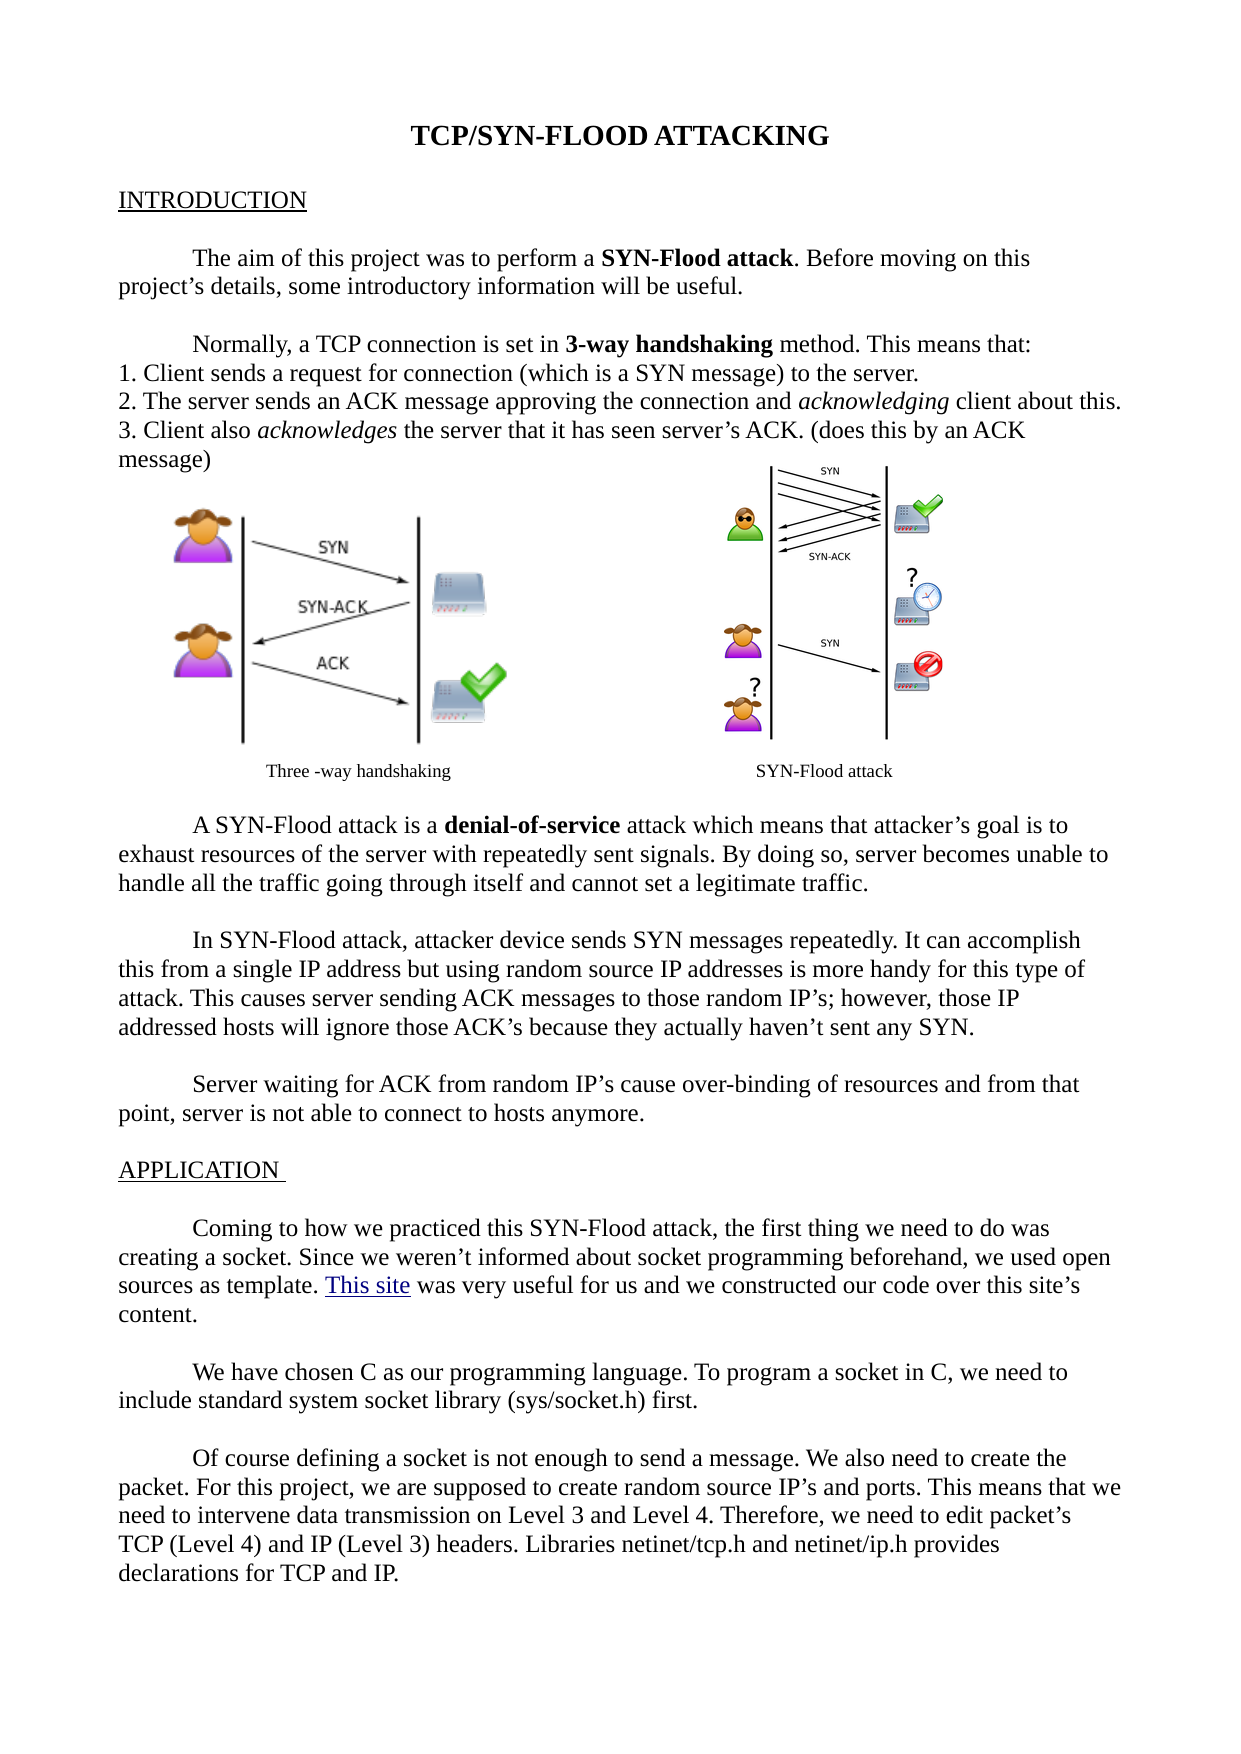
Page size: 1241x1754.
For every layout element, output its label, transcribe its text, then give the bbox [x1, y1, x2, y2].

text Server waiting for ACK from random IP’s cause over-binding of resources and from that point, server is not able to connect to hosts anymore. [118, 1069, 1122, 1127]
text TCP/SYN-FLOOD ATTACKING [118, 118, 1122, 152]
picture [168, 502, 513, 751]
text Three -way handshaking SYN-Flood attack [118, 760, 1122, 782]
text The aim of this project was to perform a SYN-Flood attack. Before moving on this project’s details, some introductory information will be useful. [118, 243, 1122, 300]
text APPLICATION [118, 1156, 1122, 1184]
text In SYN-Flood attack, attacker device sends SYN messages repeatedly. It can accomplish this from a single IP address but using random source IP addresses is more handy for this type of attack. This causes server sending ACK messages to those random IP’s; however, those IP addressed hosts will ignore those ACK’s because they actually haven’t sent any SYN. [118, 926, 1122, 1041]
text A SYN-Flood attack is a denial-of-service attack which means that attacker’s goal is to exhaust resources of the server with repeatedly sent signals. By doing so, server becomes unable to handle all the traffic going through itself and cannot set a legitimate traffic. [118, 811, 1122, 897]
text 3. Client also acknowledges the server that it has seen server’s ACK. (does this by an ACK message) [118, 415, 1122, 473]
text 2. The server sends an ACK message approving the connection and acknowledging client about this. [118, 386, 1122, 415]
picture [724, 465, 943, 740]
text Coming to how we practiced this SYN-Flood attack, the first thing we need to do was creating a socket. Since we weren’t informed about socket programming beforehand, we used open sources as template. This site was very useful for us and we constructed our code over this site’s content. [118, 1213, 1122, 1328]
text Of course defining a socket is not enough to send a message. We also need to create the packet. For this project, we are supposed to create random source IP’s and ports. This means that we need to intervene data transmission on Level 3 and Level 4. Therefore, we need to edit packet’s TCP (Level 4) and IP (Level 3) headers. Libraries netinet/tcp.h and netinet/ip.h provides declarations for TCP and IP. [118, 1443, 1122, 1587]
text Normally, a TCP connection is set in 3-way handshaking method. This means that: [118, 329, 1122, 358]
text 1. Client sends a request for connection (which is a SYN message) to the server. [118, 358, 1122, 386]
text We have chosen C as our programming language. To program a socket in C, we need to include standard system socket library (sys/socket.h) first. [118, 1357, 1122, 1414]
text INTRODUCTION [118, 185, 1122, 214]
